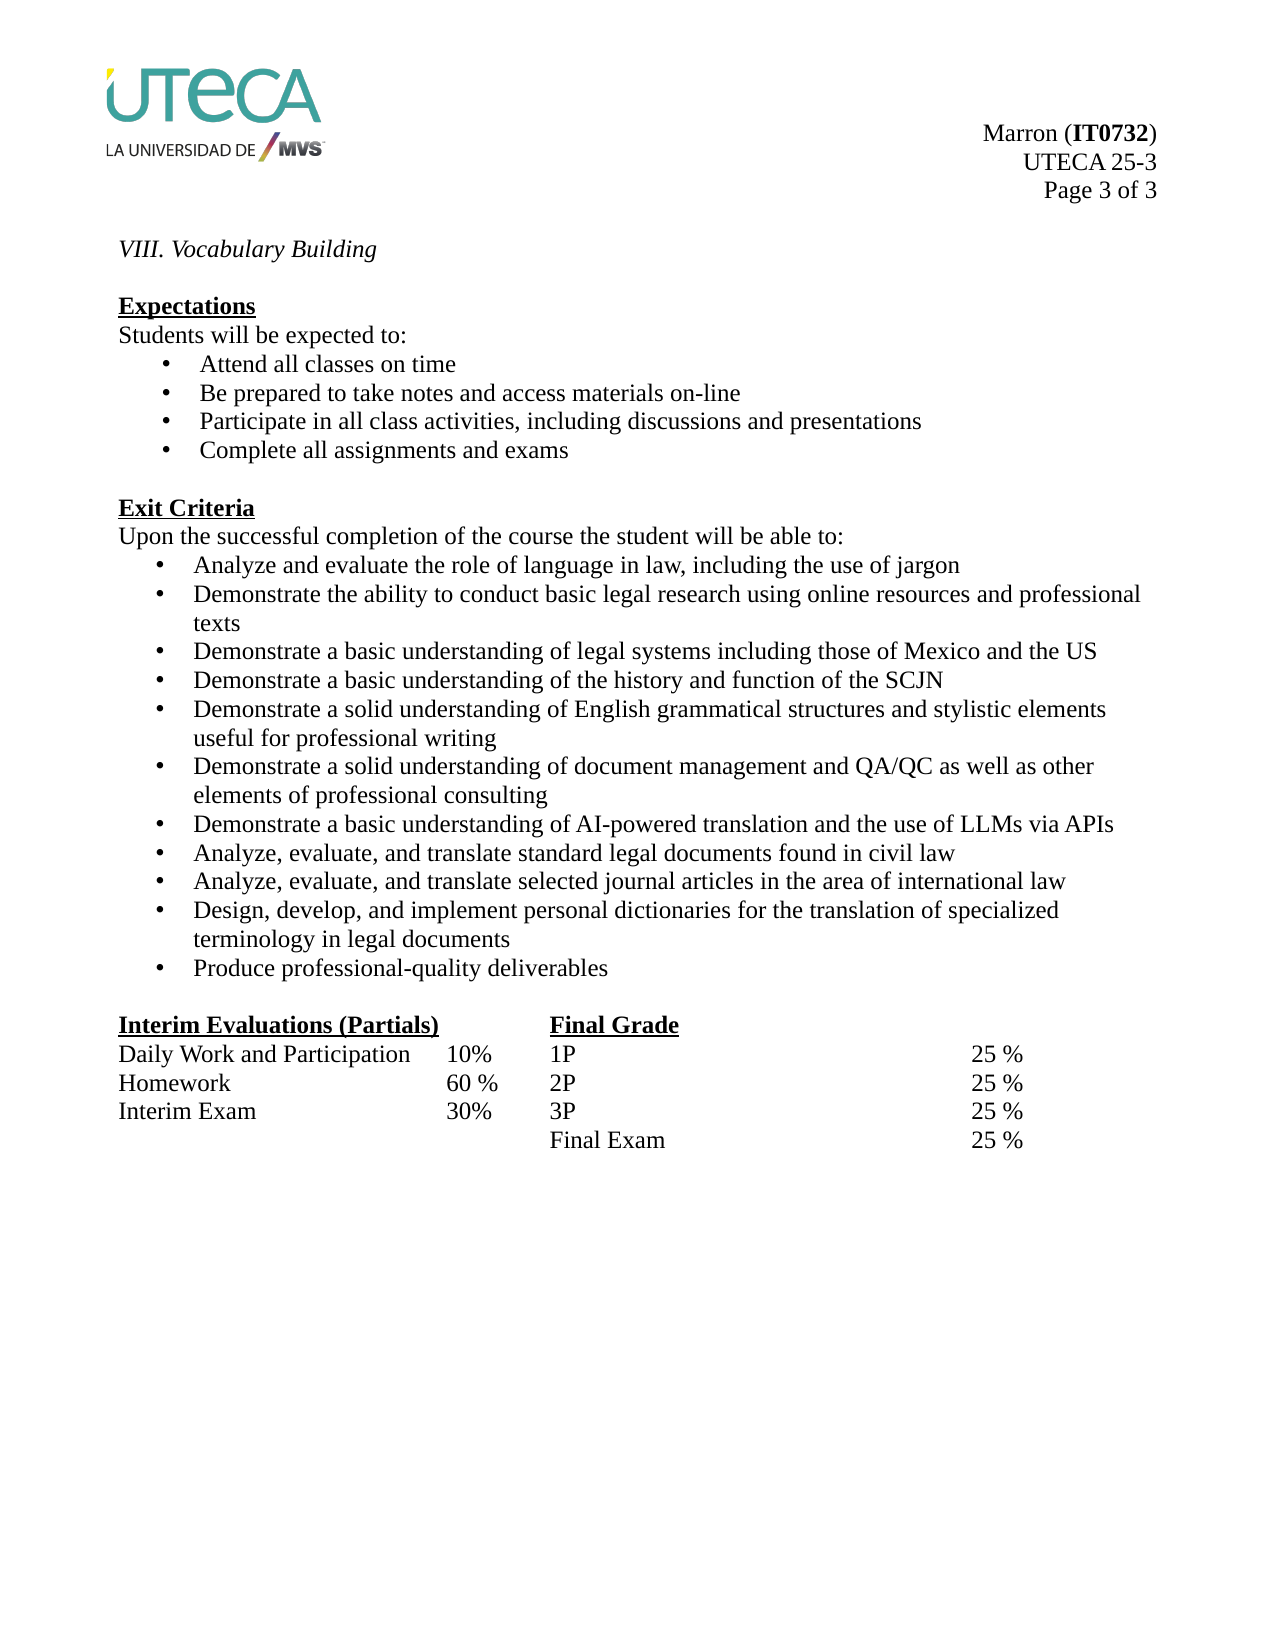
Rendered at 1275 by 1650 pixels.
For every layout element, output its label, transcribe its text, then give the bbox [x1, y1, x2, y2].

text Students will be expected to: [118, 320, 1157, 349]
table_cell [512, 1096, 549, 1125]
table_header [446, 1010, 512, 1039]
table_header Final Grade [549, 1010, 971, 1039]
table_cell 30% [446, 1096, 512, 1125]
list Demonstrate a basic understanding of AI-powered translation and the use of LLMs via APIs [156, 809, 1157, 838]
list Attend all classes on time [162, 349, 1157, 378]
picture [104, 64, 328, 166]
table_cell 25 % [971, 1125, 1027, 1154]
text Upon the successful completion of the course the student will be able to: [118, 521, 1157, 550]
text Expectations [118, 291, 1157, 320]
table_cell 2P [549, 1068, 971, 1096]
list Analyze, evaluate, and translate selected journal articles in the area of international law [156, 866, 1157, 895]
list Be prepared to take notes and access materials on-line [162, 378, 1157, 406]
table_cell [512, 1068, 549, 1096]
list Analyze and evaluate the role of language in law, including the use of jargon [156, 550, 1157, 579]
table_cell 10% [446, 1039, 512, 1068]
table_cell 25 % [971, 1068, 1027, 1096]
list Demonstrate the ability to conduct basic legal research using online resources and professional texts [156, 579, 1157, 636]
table_cell Daily Work and Participation [118, 1039, 446, 1068]
table_cell [118, 1125, 446, 1154]
text Exit Criteria [118, 493, 1157, 521]
table_cell Homework [118, 1068, 446, 1096]
table_cell 60 % [446, 1068, 512, 1096]
table_header [971, 1010, 1027, 1039]
list Demonstrate a basic understanding of legal systems including those of Mexico and the US [156, 636, 1157, 665]
list Complete all assignments and exams [162, 435, 1157, 464]
list Design, develop, and implement personal dictionaries for the translation of specialized terminology in legal documents [156, 895, 1157, 953]
table_cell [512, 1039, 549, 1068]
text VIII. Vocabulary Building [118, 234, 1157, 263]
table_cell [512, 1125, 549, 1154]
list Demonstrate a solid understanding of document management and QA/QC as well as other elements of professional consulting [156, 751, 1157, 809]
table_cell 3P [549, 1096, 971, 1125]
list Demonstrate a solid understanding of English grammatical structures and stylistic elements useful for professional writing [156, 694, 1157, 751]
table_cell 25 % [971, 1039, 1027, 1068]
table_cell 25 % [971, 1096, 1027, 1125]
list Produce professional-quality deliverables [156, 953, 1157, 981]
table_cell Interim Exam [118, 1096, 446, 1125]
table_cell Final Exam [549, 1125, 971, 1154]
list Demonstrate a basic understanding of the history and function of the SCJN [156, 665, 1157, 694]
list Participate in all class activities, including discussions and presentations [162, 406, 1157, 435]
table_cell [446, 1125, 512, 1154]
list Analyze, evaluate, and translate standard legal documents found in civil law [156, 838, 1157, 866]
table_header Interim Evaluations (Partials) [118, 1010, 446, 1039]
table_cell 1P [549, 1039, 971, 1068]
table_header [512, 1010, 549, 1039]
